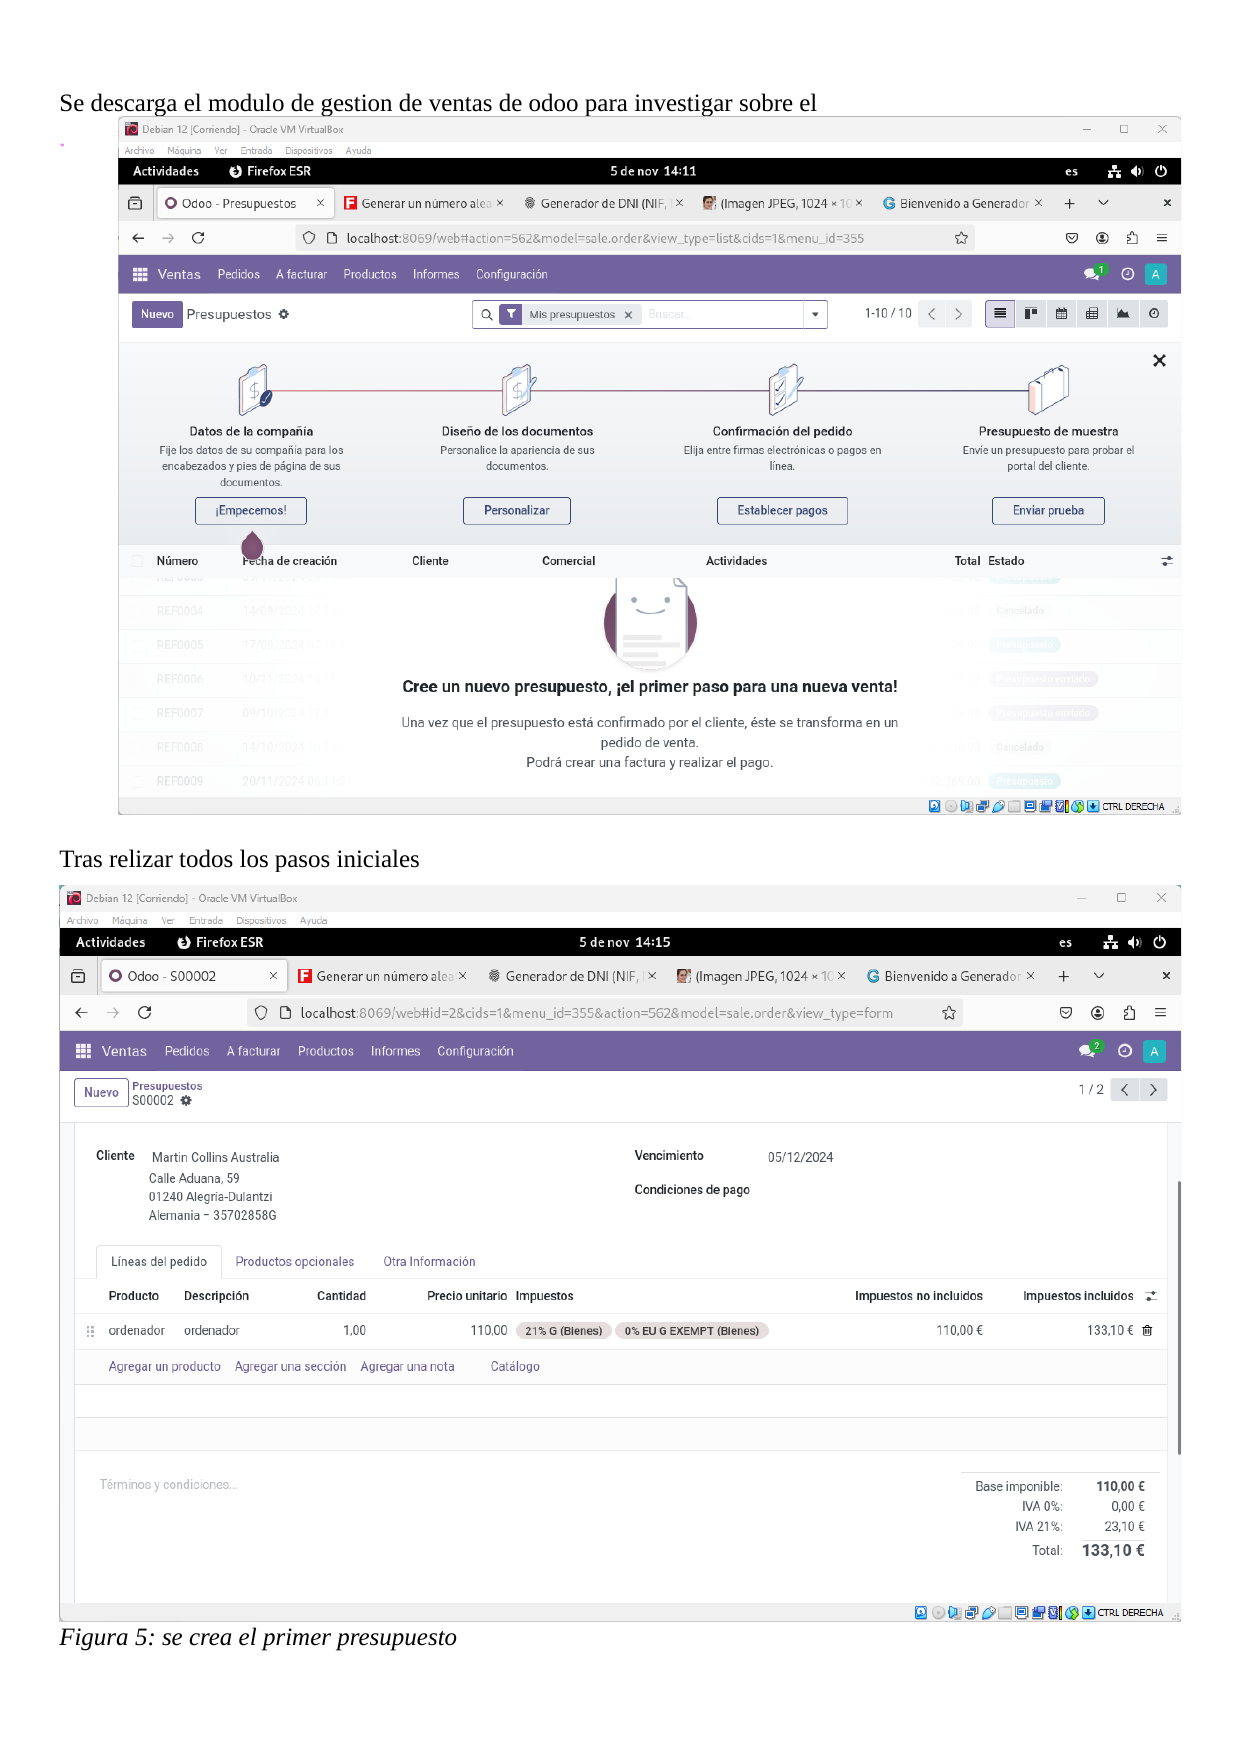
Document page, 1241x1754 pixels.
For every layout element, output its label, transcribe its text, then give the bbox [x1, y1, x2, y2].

text Figura 5: se crea el primer presupuesto [59, 1622, 1181, 1650]
text Tras relizar todos los pasos iniciales [59, 844, 1181, 872]
picture [59, 885, 1182, 1622]
picture [59, 116, 1182, 815]
text Se descarga el modulo de gestion de ventas de odoo para investigar sobre el [59, 88, 1181, 116]
